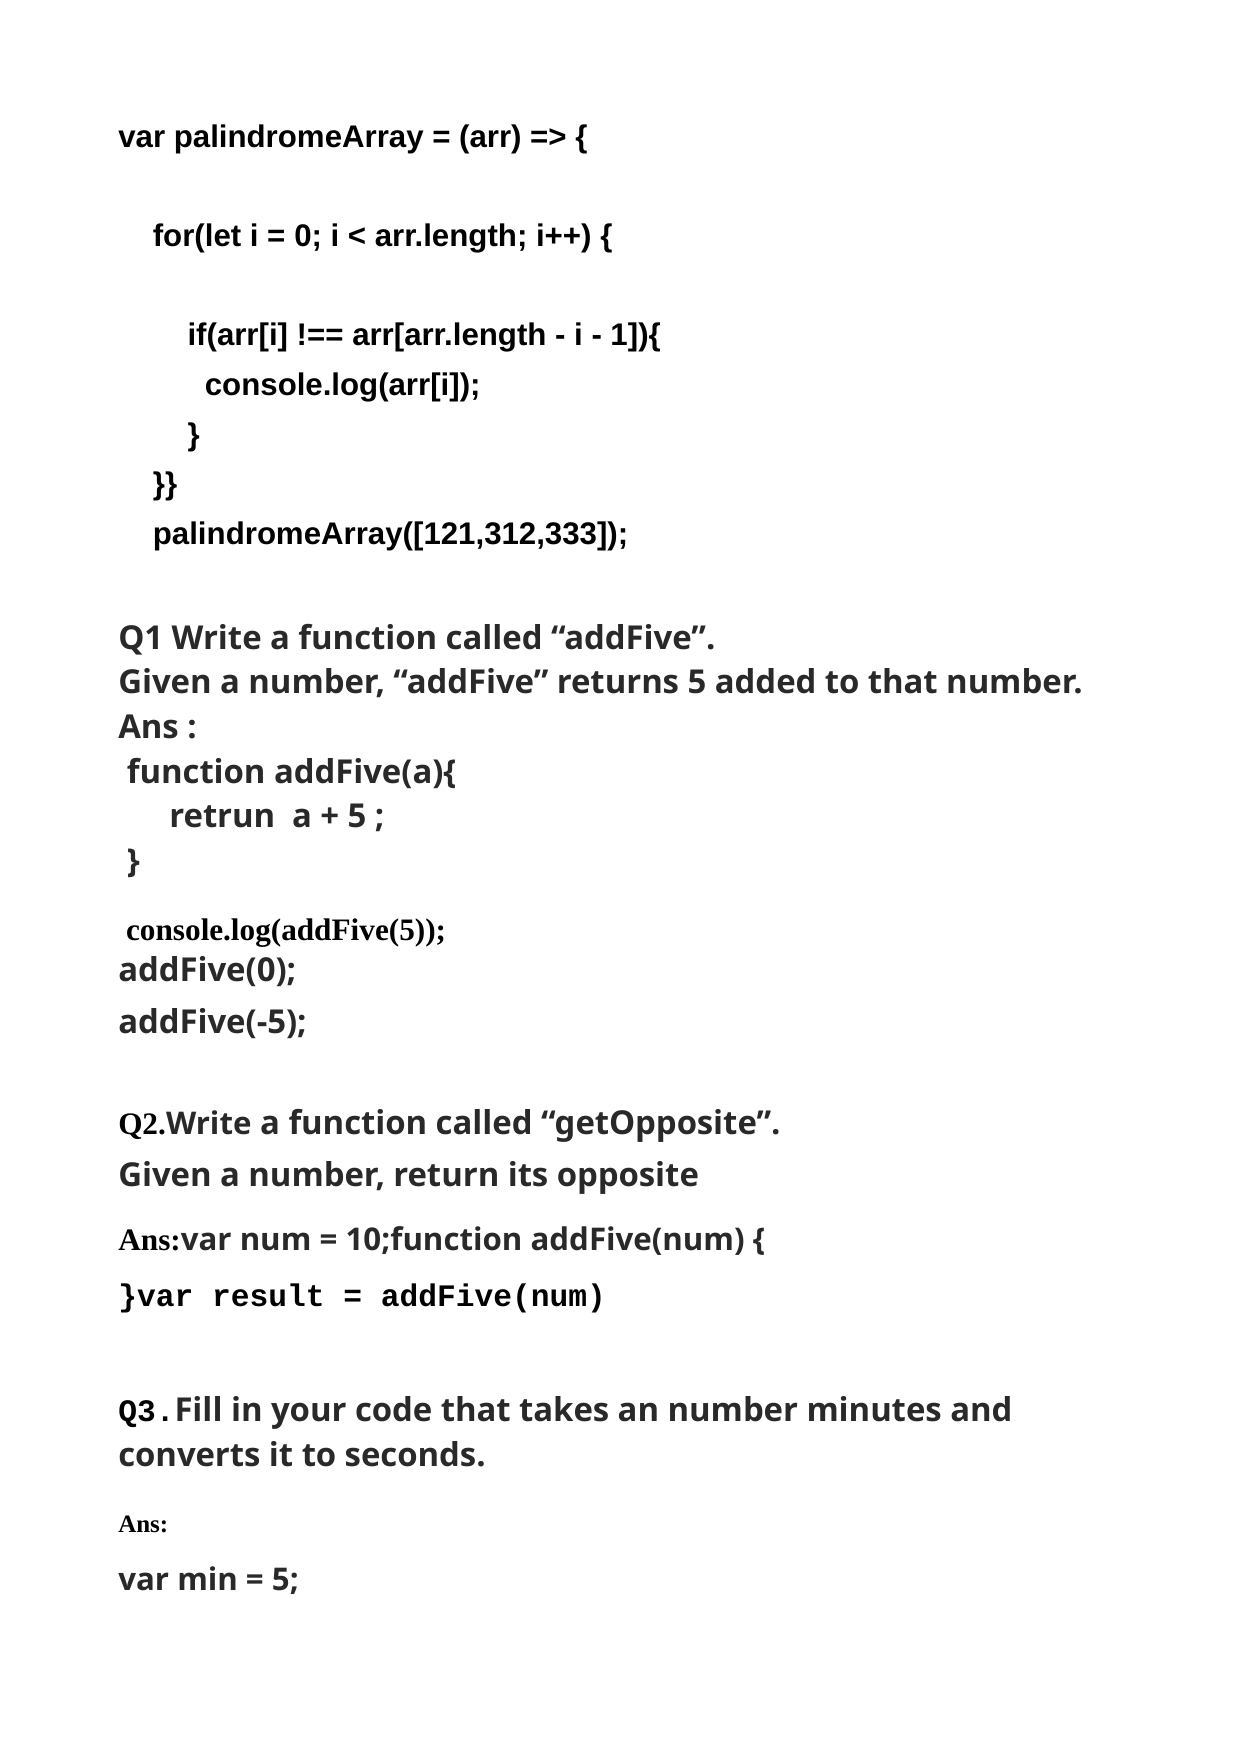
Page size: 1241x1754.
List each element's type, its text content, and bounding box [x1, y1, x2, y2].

text console.log(addFive(5)); [118, 911, 1122, 947]
text var palindromeArray = (arr) => { [118, 118, 1122, 154]
text Ans : [118, 703, 1122, 748]
text console.log(arr[i]); [118, 366, 1122, 402]
text retrun a + 5 ; [118, 793, 1122, 837]
text }var result = addFive(num) [118, 1280, 1122, 1316]
text Q2.Write a function called “getOpposite”. Given a number, return its opposite [118, 1064, 1122, 1196]
text }} [118, 465, 1122, 501]
text Q1 Write a function called “addFive”. Given a number, “addFive” returns 5 added to that number. [118, 614, 1122, 703]
text } [118, 416, 1122, 452]
text palindromeArray([121,312,333]); [118, 515, 1122, 551]
text Q3.Fill in your code that takes an number minutes and converts it to seconds. [118, 1387, 1122, 1476]
text if(arr[i] !== arr[arr.length - i - 1]){ [118, 316, 1122, 352]
text function addFive(a){ [118, 748, 1122, 793]
text Ans:var num = 10;function addFive(num) { [118, 1217, 1122, 1259]
text } [118, 837, 1122, 911]
text for(let i = 0; i < arr.length; i++) { [118, 217, 1122, 253]
text var min = 5; [118, 1557, 1122, 1599]
text addFive(0); addFive(-5); [118, 947, 1122, 1043]
text Ans: [118, 1476, 1122, 1538]
